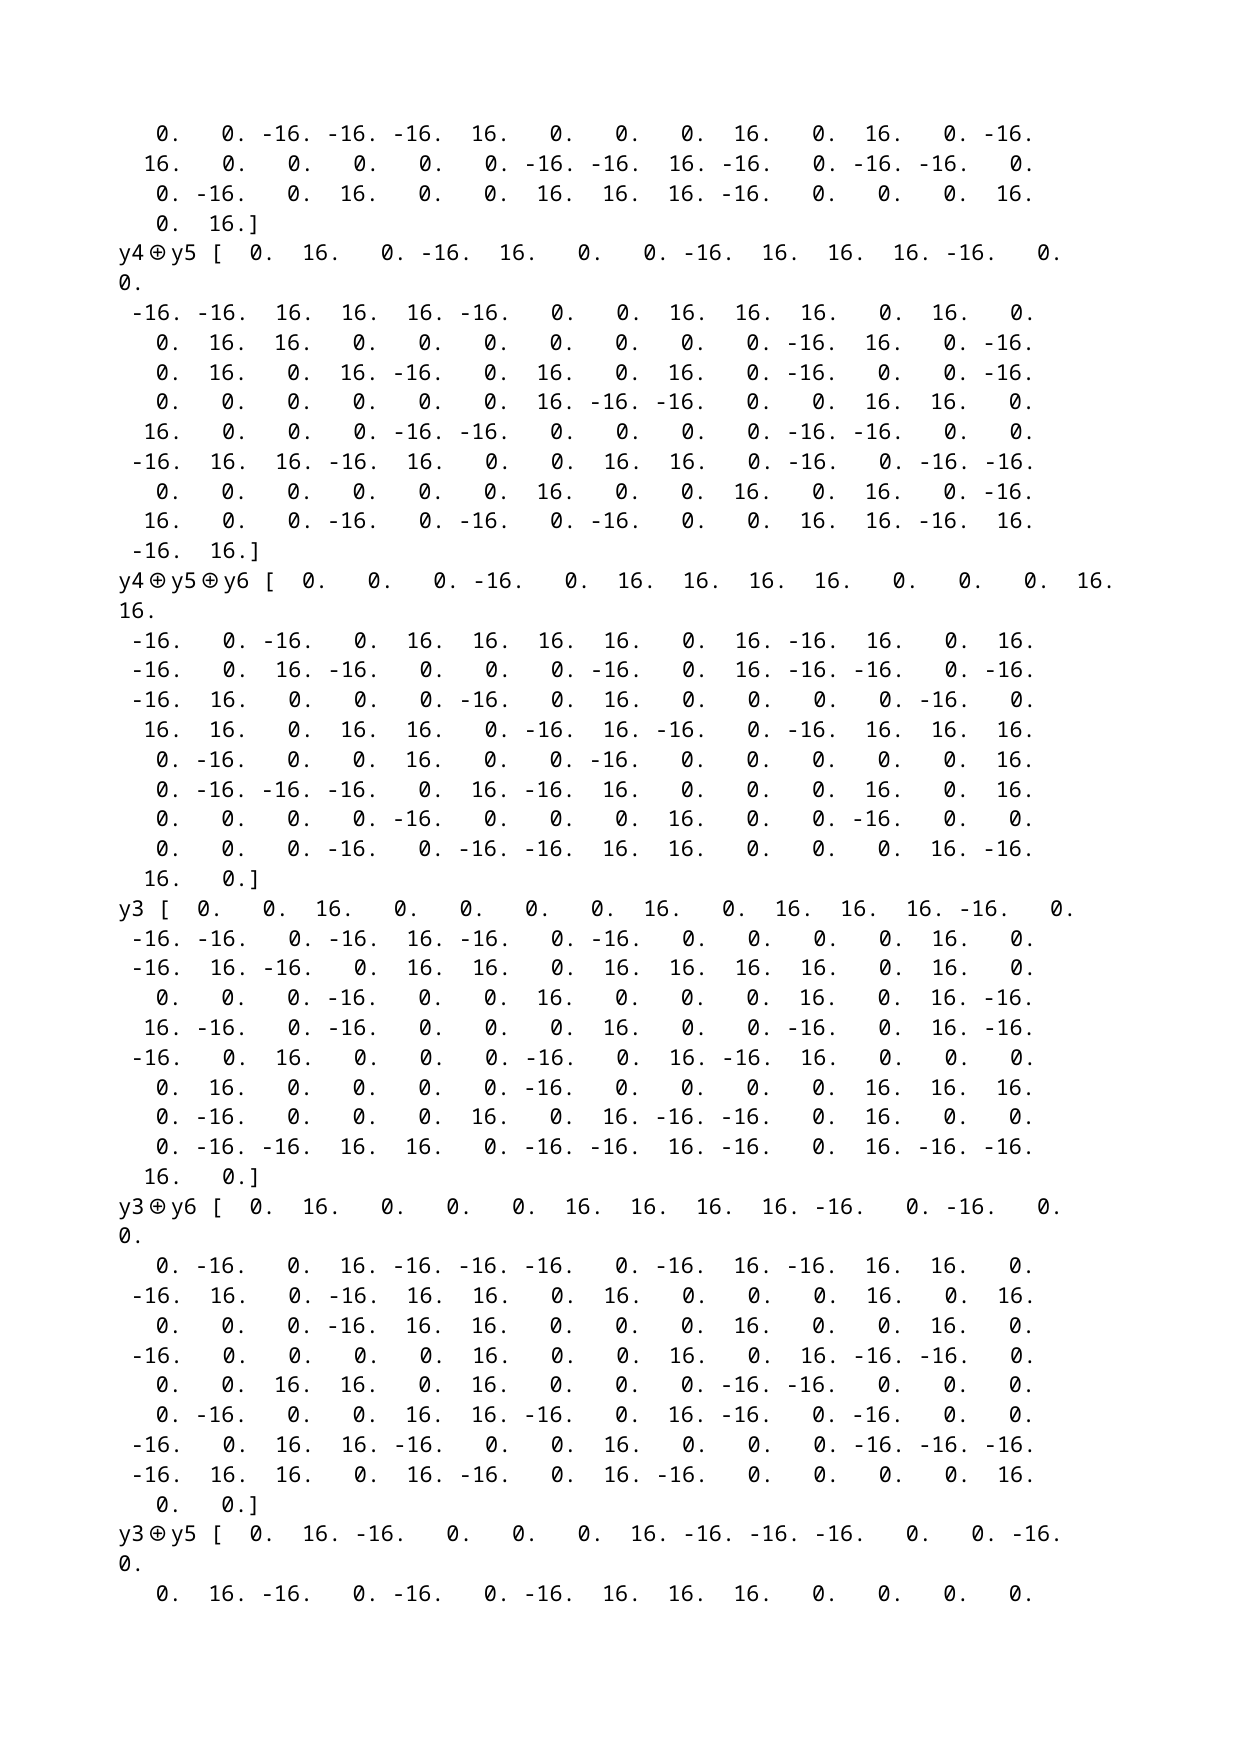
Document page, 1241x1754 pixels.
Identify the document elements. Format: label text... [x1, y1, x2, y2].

text 0. 16. 0. 16. -16. 0. 16. 0. 16. 0. -16. 0. 0. -16. [118, 356, 1122, 386]
text -16. -16. 16. 16. 16. -16. 0. 0. 16. 16. 16. 0. 16. 0. [118, 297, 1122, 327]
text -16. 16. -16. 0. 16. 16. 0. 16. 16. 16. 16. 0. 16. 0. [118, 952, 1122, 982]
text 0. 0. 0. 0. 0. 0. 16. -16. -16. 0. 0. 16. 16. 0. [118, 386, 1122, 416]
text 0. 0.] [118, 1488, 1122, 1518]
text 16. 0. 0. -16. 0. -16. 0. -16. 0. 0. 16. 16. -16. 16. [118, 505, 1122, 535]
text 16. 0. 0. 0. 0. 0. -16. -16. 16. -16. 0. -16. -16. 0. [118, 148, 1122, 178]
text 0. 0. 0. -16. 0. 0. 16. 0. 0. 0. 16. 0. 16. -16. [118, 982, 1122, 1012]
text 0. 0. 16. 16. 0. 16. 0. 0. 0. -16. -16. 0. 0. 0. [118, 1369, 1122, 1399]
text y4⊕y5 [ 0. 16. 0. -16. 16. 0. 0. -16. 16. 16. 16. -16. 0. 0. [118, 237, 1122, 297]
text 0. 16. 0. 0. 0. 0. -16. 0. 0. 0. 0. 16. 16. 16. [118, 1071, 1122, 1101]
text -16. 0. 16. 16. -16. 0. 0. 16. 0. 0. 0. -16. -16. -16. [118, 1429, 1122, 1459]
text 0. -16. 0. 16. 0. 0. 16. 16. 16. -16. 0. 0. 0. 16. [118, 178, 1122, 207]
text 0. -16. -16. -16. 0. 16. -16. 16. 0. 0. 0. 16. 0. 16. [118, 773, 1122, 803]
text 16. 0. 0. 0. -16. -16. 0. 0. 0. 0. -16. -16. 0. 0. [118, 416, 1122, 446]
text -16. 0. -16. 0. 16. 16. 16. 16. 0. 16. -16. 16. 0. 16. [118, 624, 1122, 654]
text 16. 0.] [118, 1161, 1122, 1191]
text 0. 0. 0. -16. 16. 16. 0. 0. 0. 16. 0. 0. 16. 0. [118, 1310, 1122, 1339]
text 0. 16.] [118, 207, 1122, 237]
text -16. 16. 16. -16. 16. 0. 0. 16. 16. 0. -16. 0. -16. -16. [118, 446, 1122, 476]
text 16. 16. 0. 16. 16. 0. -16. 16. -16. 0. -16. 16. 16. 16. [118, 714, 1122, 744]
text y3 [ 0. 0. 16. 0. 0. 0. 0. 16. 0. 16. 16. 16. -16. 0. [118, 893, 1122, 922]
text -16. 16. 0. -16. 16. 16. 0. 16. 0. 0. 0. 16. 0. 16. [118, 1280, 1122, 1310]
text 0. 16. 16. 0. 0. 0. 0. 0. 0. 0. -16. 16. 0. -16. [118, 327, 1122, 356]
text -16. 16. 16. 0. 16. -16. 0. 16. -16. 0. 0. 0. 0. 16. [118, 1459, 1122, 1488]
text 0. 16. -16. 0. -16. 0. -16. 16. 16. 16. 0. 0. 0. 0. [118, 1578, 1122, 1608]
text -16. -16. 0. -16. 16. -16. 0. -16. 0. 0. 0. 0. 16. 0. [118, 922, 1122, 952]
text 0. 0. -16. -16. -16. 16. 0. 0. 0. 16. 0. 16. 0. -16. [118, 118, 1122, 148]
text -16. 0. 16. -16. 0. 0. 0. -16. 0. 16. -16. -16. 0. -16. [118, 654, 1122, 684]
text -16. 0. 16. 0. 0. 0. -16. 0. 16. -16. 16. 0. 0. 0. [118, 1042, 1122, 1071]
text 0. -16. 0. 0. 16. 16. -16. 0. 16. -16. 0. -16. 0. 0. [118, 1399, 1122, 1429]
text 16. 0.] [118, 863, 1122, 893]
text 0. 0. 0. 0. 0. 0. 16. 0. 0. 16. 0. 16. 0. -16. [118, 476, 1122, 505]
text 0. 0. 0. 0. -16. 0. 0. 0. 16. 0. 0. -16. 0. 0. [118, 803, 1122, 833]
text -16. 16.] [118, 535, 1122, 565]
text y4⊕y5⊕y6 [ 0. 0. 0. -16. 0. 16. 16. 16. 16. 0. 0. 0. 16. 16. [118, 565, 1122, 624]
text -16. 0. 0. 0. 0. 16. 0. 0. 16. 0. 16. -16. -16. 0. [118, 1339, 1122, 1369]
text -16. 16. 0. 0. 0. -16. 0. 16. 0. 0. 0. 0. -16. 0. [118, 684, 1122, 714]
text 0. -16. -16. 16. 16. 0. -16. -16. 16. -16. 0. 16. -16. -16. [118, 1131, 1122, 1161]
text 16. -16. 0. -16. 0. 0. 0. 16. 0. 0. -16. 0. 16. -16. [118, 1012, 1122, 1042]
text 0. -16. 0. 0. 0. 16. 0. 16. -16. -16. 0. 16. 0. 0. [118, 1101, 1122, 1131]
text y3⊕y6 [ 0. 16. 0. 0. 0. 16. 16. 16. 16. -16. 0. -16. 0. 0. [118, 1191, 1122, 1250]
text 0. -16. 0. 16. -16. -16. -16. 0. -16. 16. -16. 16. 16. 0. [118, 1250, 1122, 1280]
text y3⊕y5 [ 0. 16. -16. 0. 0. 0. 16. -16. -16. -16. 0. 0. -16. 0. [118, 1518, 1122, 1578]
text 0. 0. 0. -16. 0. -16. -16. 16. 16. 0. 0. 0. 16. -16. [118, 833, 1122, 863]
text 0. -16. 0. 0. 16. 0. 0. -16. 0. 0. 0. 0. 0. 16. [118, 744, 1122, 773]
